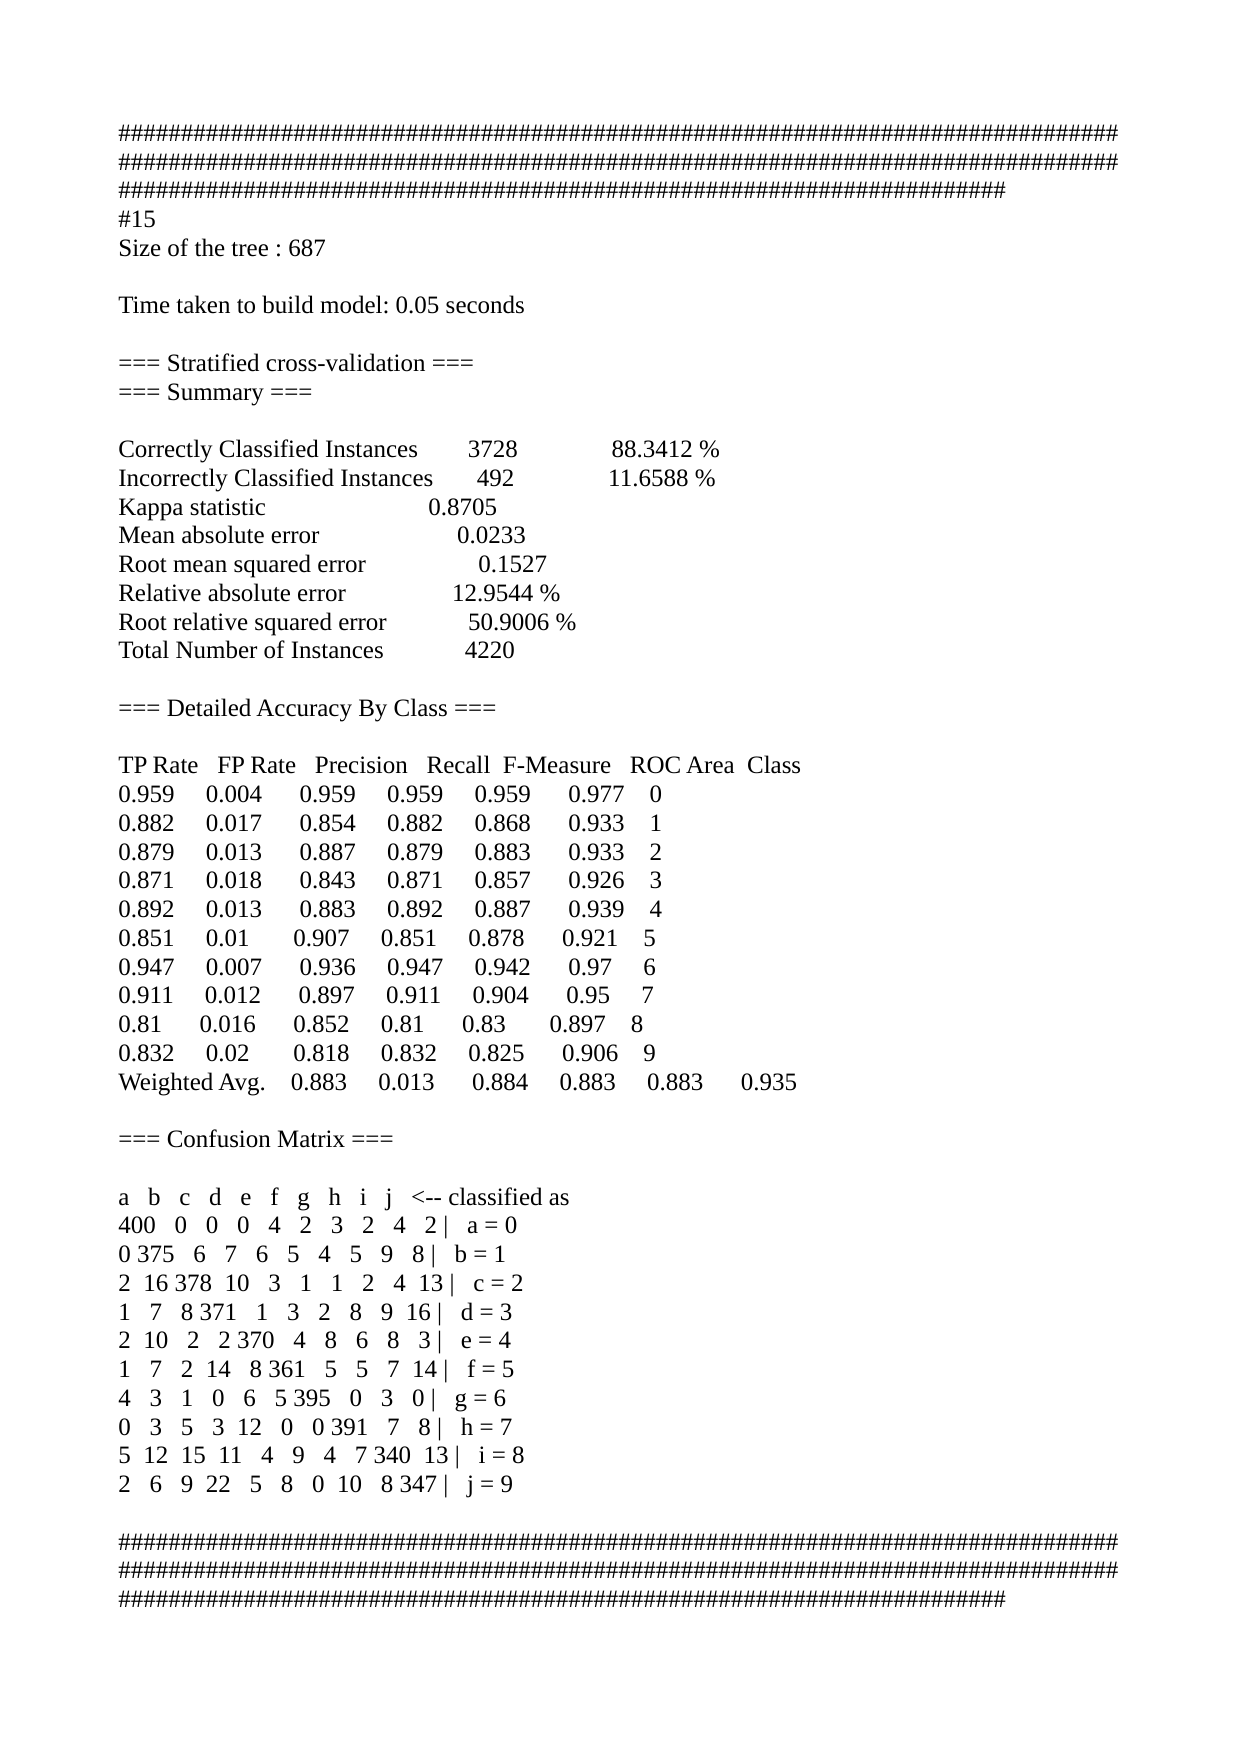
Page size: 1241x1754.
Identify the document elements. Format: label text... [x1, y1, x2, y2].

text Total Number of Instances 4220 [118, 636, 1122, 664]
text #15 [118, 204, 1122, 233]
text 0.882 0.017 0.854 0.882 0.868 0.933 1 [118, 808, 1122, 837]
text 0.851 0.01 0.907 0.851 0.878 0.921 5 [118, 923, 1122, 952]
text 2 10 2 2 370 4 8 6 8 3 | e = 4 [118, 1326, 1122, 1354]
text ####################################################################################################################################################################################################################################### [118, 1527, 1122, 1613]
text 0.959 0.004 0.959 0.959 0.959 0.977 0 [118, 779, 1122, 808]
text Relative absolute error 12.9544 % [118, 578, 1122, 607]
text 0.947 0.007 0.936 0.947 0.942 0.97 6 [118, 952, 1122, 981]
text 0.879 0.013 0.887 0.879 0.883 0.933 2 [118, 837, 1122, 866]
text 0.81 0.016 0.852 0.81 0.83 0.897 8 [118, 1009, 1122, 1038]
text TP Rate FP Rate Precision Recall F-Measure ROC Area Class [118, 751, 1122, 779]
text 1 7 2 14 8 361 5 5 7 14 | f = 5 [118, 1354, 1122, 1383]
text 5 12 15 11 4 9 4 7 340 13 | i = 8 [118, 1441, 1122, 1469]
text === Summary === [118, 377, 1122, 406]
text 0.911 0.012 0.897 0.911 0.904 0.95 7 [118, 981, 1122, 1009]
text Correctly Classified Instances 3728 88.3412 % [118, 434, 1122, 463]
text Incorrectly Classified Instances 492 11.6588 % [118, 463, 1122, 492]
text 2 16 378 10 3 1 1 2 4 13 | c = 2 [118, 1268, 1122, 1297]
text Size of the tree : 687 [118, 233, 1122, 262]
text 0 3 5 3 12 0 0 391 7 8 | h = 7 [118, 1412, 1122, 1441]
text 1 7 8 371 1 3 2 8 9 16 | d = 3 [118, 1297, 1122, 1326]
text === Detailed Accuracy By Class === [118, 693, 1122, 722]
text Weighted Avg. 0.883 0.013 0.884 0.883 0.883 0.935 [118, 1067, 1122, 1096]
text Mean absolute error 0.0233 [118, 521, 1122, 549]
text Time taken to build model: 0.05 seconds [118, 291, 1122, 319]
text ####################################################################################################################################################################################################################################### [118, 118, 1122, 204]
text 0.832 0.02 0.818 0.832 0.825 0.906 9 [118, 1038, 1122, 1067]
text 4 3 1 0 6 5 395 0 3 0 | g = 6 [118, 1383, 1122, 1412]
text Root relative squared error 50.9006 % [118, 607, 1122, 636]
text a b c d e f g h i j <-- classified as [118, 1182, 1122, 1211]
text === Stratified cross-validation === [118, 348, 1122, 377]
text 0.871 0.018 0.843 0.871 0.857 0.926 3 [118, 866, 1122, 894]
text 0 375 6 7 6 5 4 5 9 8 | b = 1 [118, 1239, 1122, 1268]
text 0.892 0.013 0.883 0.892 0.887 0.939 4 [118, 894, 1122, 923]
text === Confusion Matrix === [118, 1124, 1122, 1153]
text Kappa statistic 0.8705 [118, 492, 1122, 521]
text 2 6 9 22 5 8 0 10 8 347 | j = 9 [118, 1469, 1122, 1498]
text Root mean squared error 0.1527 [118, 549, 1122, 578]
text 400 0 0 0 4 2 3 2 4 2 | a = 0 [118, 1211, 1122, 1239]
